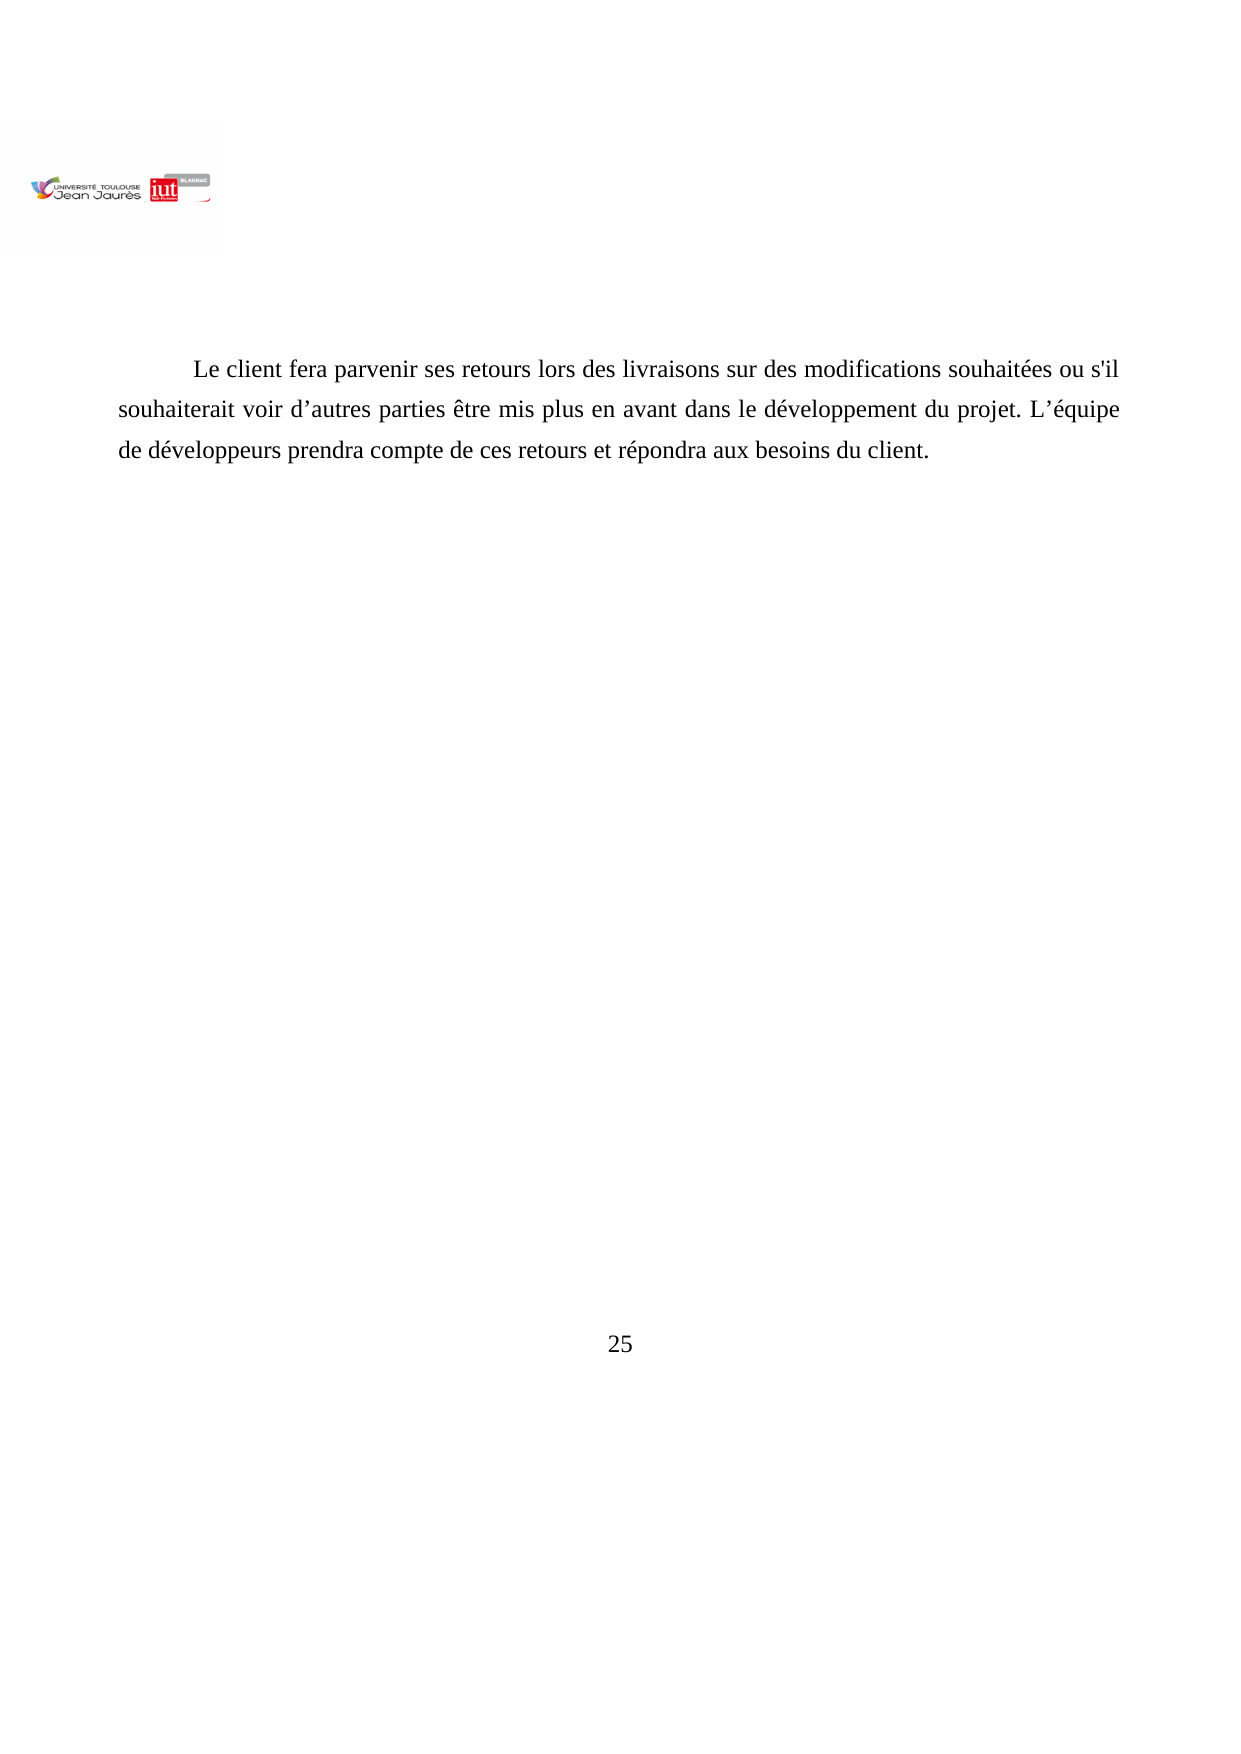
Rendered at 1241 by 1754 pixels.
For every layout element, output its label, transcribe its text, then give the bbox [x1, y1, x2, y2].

text Le client fera parvenir ses retours lors des livraisons sur des modifications souhaitées ou s'il souhaiterait voir d’autres parties être mis plus en avant dans le développement du projet. L’équipe de développeurs prendra compte de ces retours et répondra aux besoins du client. [118, 354, 1121, 463]
picture [0, 121, 226, 254]
